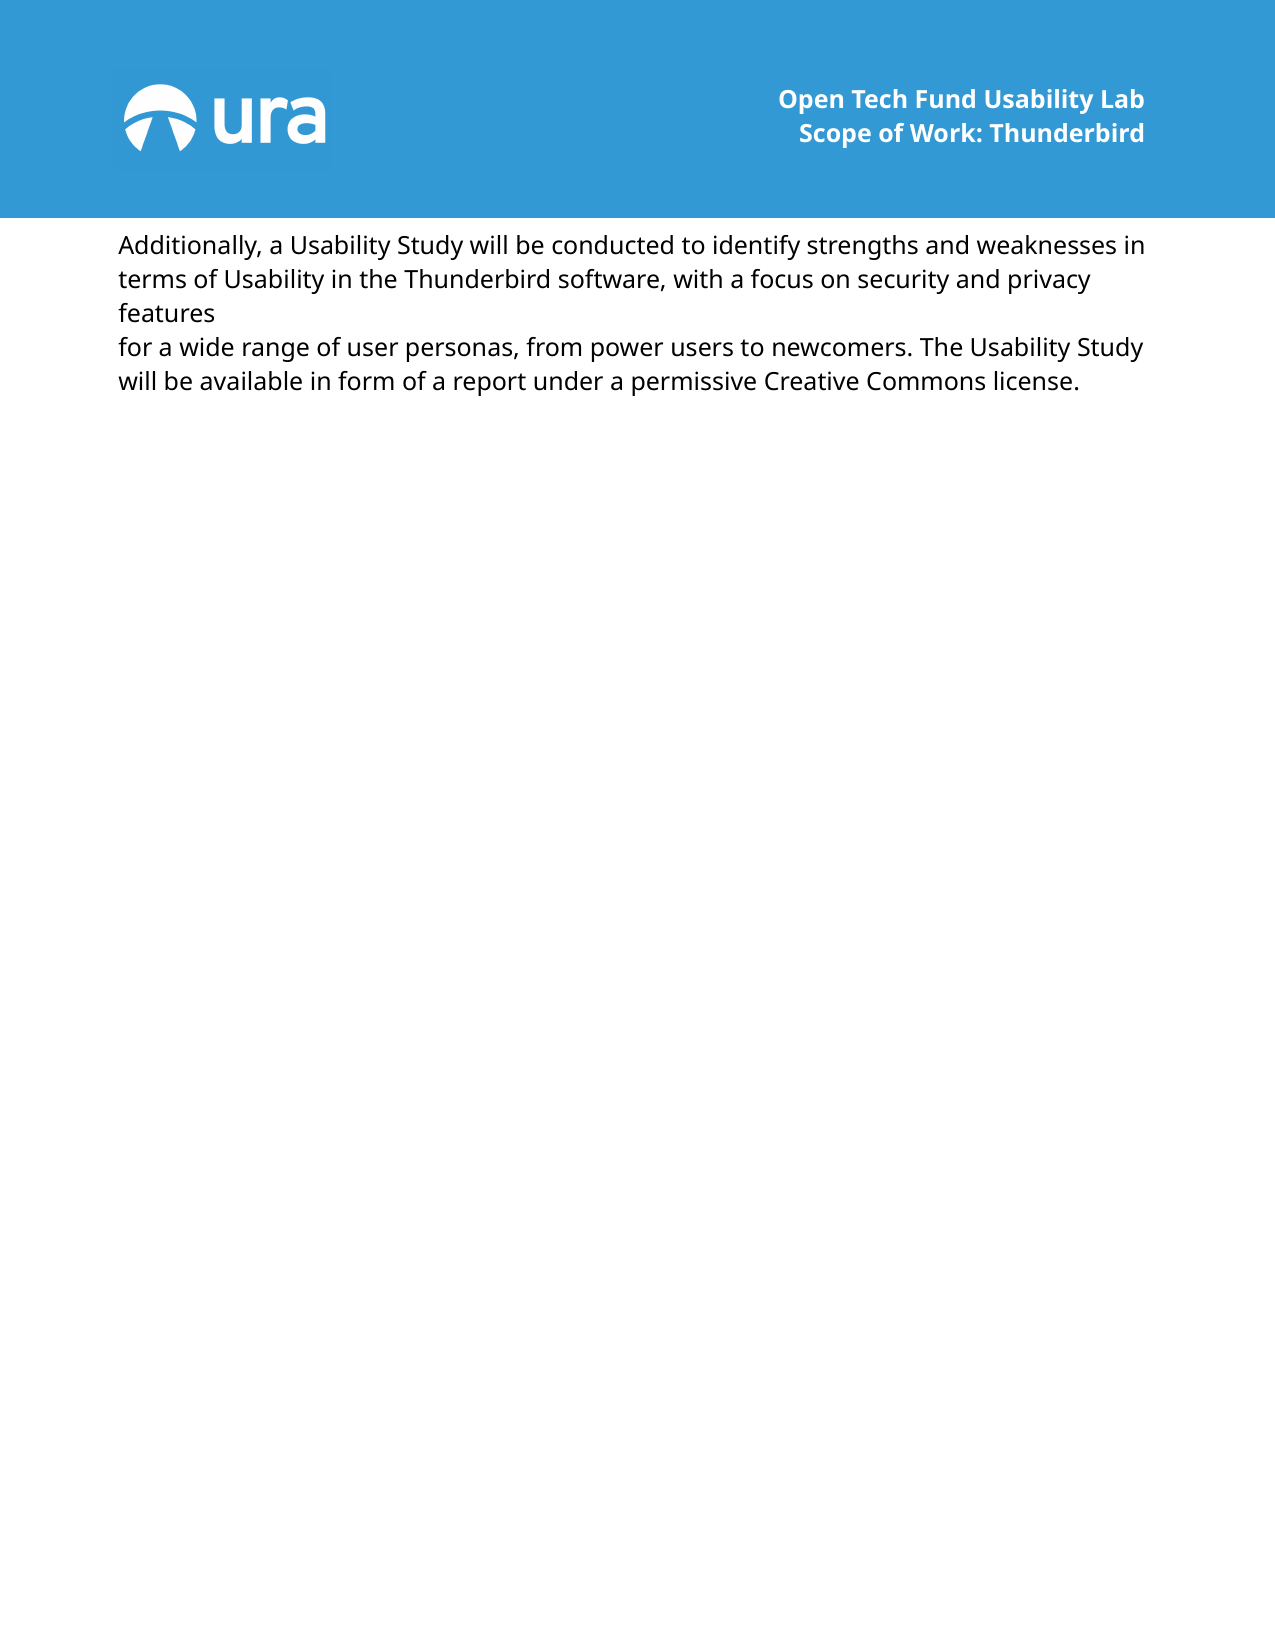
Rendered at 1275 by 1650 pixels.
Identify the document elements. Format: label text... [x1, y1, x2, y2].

picture [113, 68, 330, 170]
text for a wide range of user personas, from power users to newcomers. The Usability Study will be available in form of a report under a permissive Creative Commons license. [118, 329, 1157, 398]
text Additionally, a Usability Study will be conducted to identify strengths and weaknesses in terms of Usability in the Thunderbird software, with a focus on security and privacy features [118, 227, 1157, 329]
